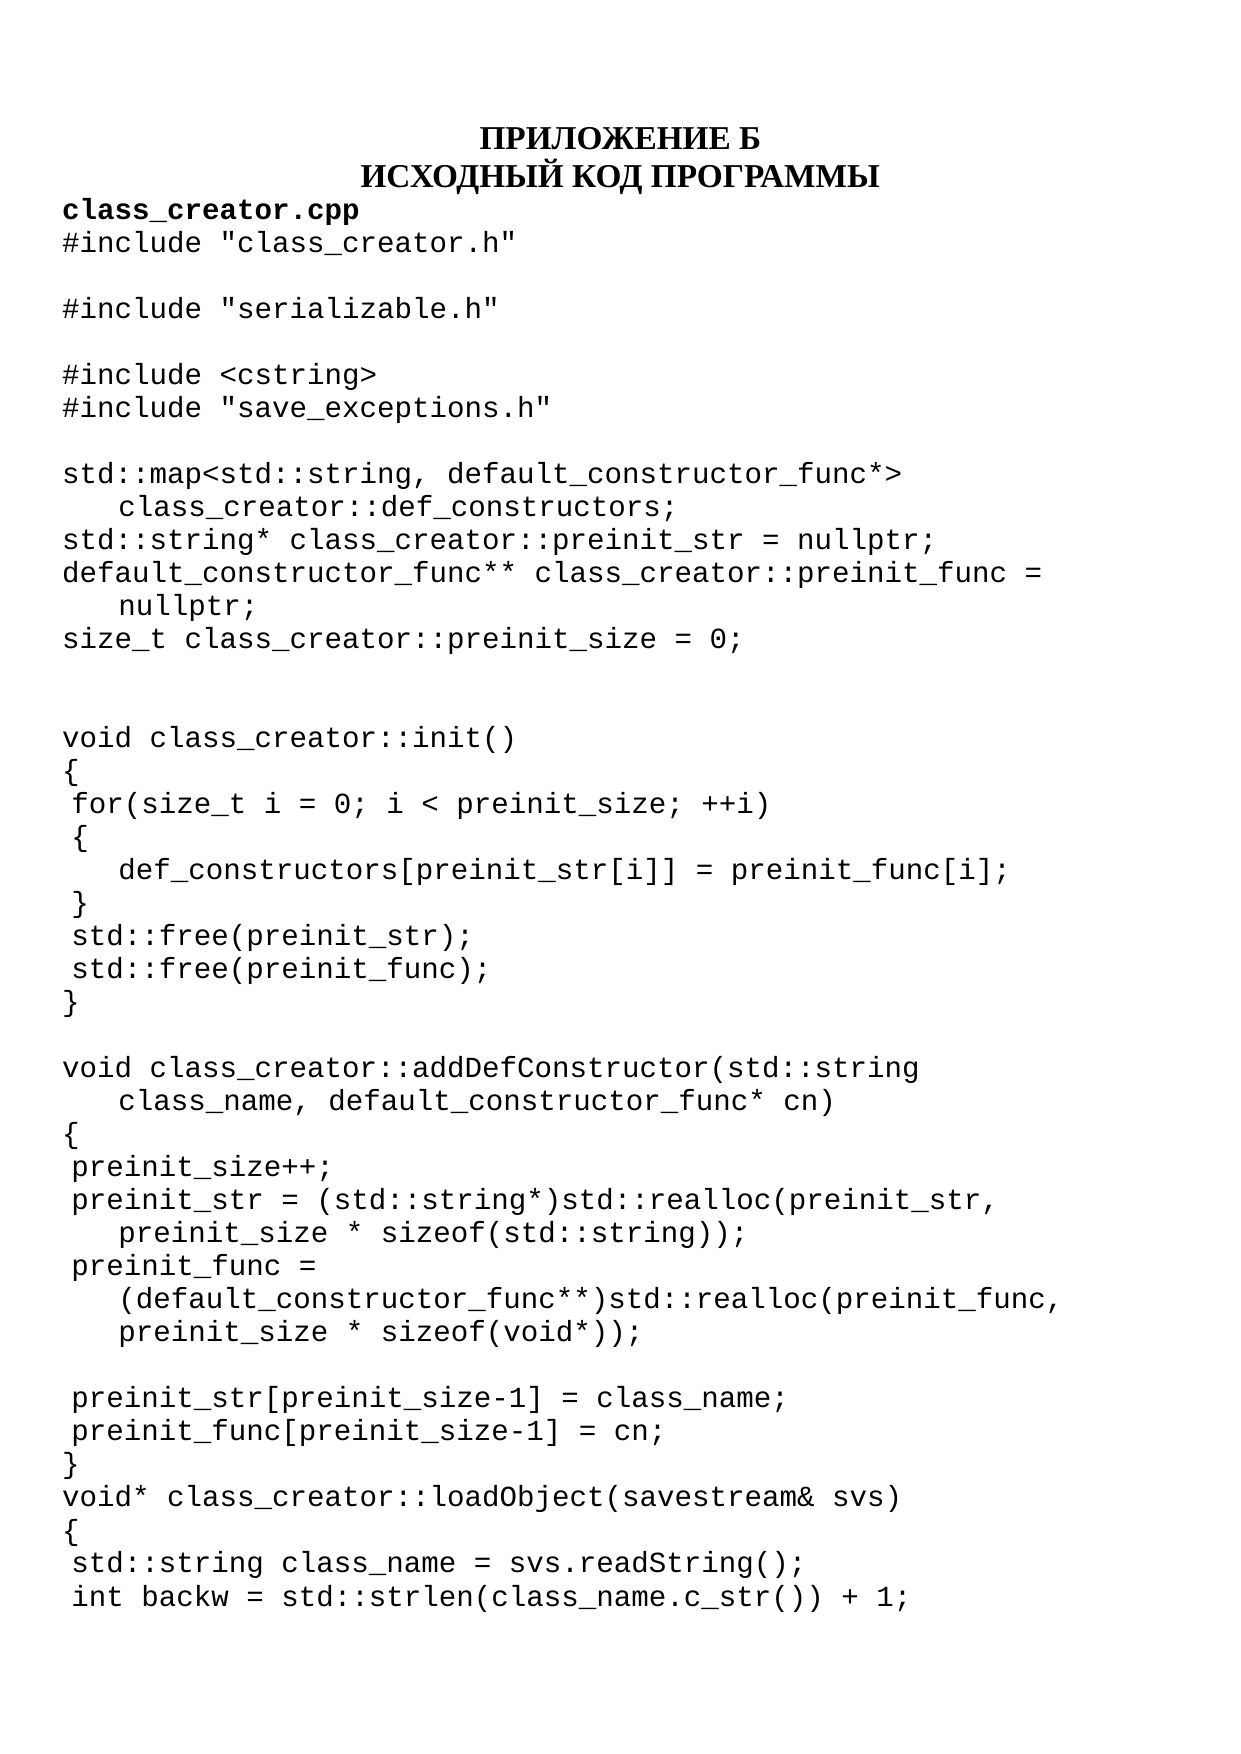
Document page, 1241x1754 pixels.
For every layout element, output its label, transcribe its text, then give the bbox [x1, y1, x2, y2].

text } [62, 1449, 1122, 1483]
text std::map<std::string, default_constructor_func*> class_creator::def_constructors; [62, 459, 1122, 525]
text ИСХОДНЫЙ КОД ПРОГРАММЫ [118, 156, 1122, 195]
text std::free(preinit_str); [62, 921, 1122, 954]
text preinit_func[preinit_size-1] = cn; [62, 1417, 1122, 1449]
text #include <cstring> [62, 360, 1122, 393]
text void class_creator::addDefConstructor(std::string class_name, default_constructor_func* cn) [62, 1053, 1122, 1119]
text ПРИЛОЖЕНИЕ Б [118, 118, 1122, 156]
text { [62, 1516, 1122, 1549]
text #include "class_creator.h" [62, 228, 1122, 261]
text #include "save_exceptions.h" [62, 393, 1122, 426]
text preinit_func = (default_constructor_func**)std::realloc(preinit_func, preinit_size * sizeof(void*)); [62, 1251, 1122, 1351]
text { [62, 822, 1122, 855]
text } [62, 888, 1122, 921]
text std::string* class_creator::preinit_str = nullptr; [62, 525, 1122, 558]
text def_constructors[preinit_str[i]] = preinit_func[i]; [62, 855, 1122, 888]
text preinit_str = (std::string*)std::realloc(preinit_str, preinit_size * sizeof(std::string)); [62, 1185, 1122, 1251]
text class_creator.cpp [62, 195, 1122, 228]
text size_t class_creator::preinit_size = 0; [62, 624, 1122, 657]
text std::free(preinit_func); [62, 954, 1122, 987]
text #include "serializable.h" [62, 294, 1122, 327]
text void* class_creator::loadObject(savestream& svs) [62, 1483, 1122, 1516]
text for(size_t i = 0; i < preinit_size; ++i) [62, 789, 1122, 822]
text void class_creator::init() [62, 723, 1122, 756]
text } [62, 987, 1122, 1020]
text int backw = std::strlen(class_name.c_str()) + 1; [62, 1582, 1122, 1615]
text { [62, 1119, 1122, 1152]
text preinit_str[preinit_size-1] = class_name; [62, 1383, 1122, 1417]
text { [62, 756, 1122, 789]
text default_constructor_func** class_creator::preinit_func = nullptr; [62, 558, 1122, 624]
text std::string class_name = svs.readString(); [62, 1549, 1122, 1582]
text preinit_size++; [62, 1152, 1122, 1185]
